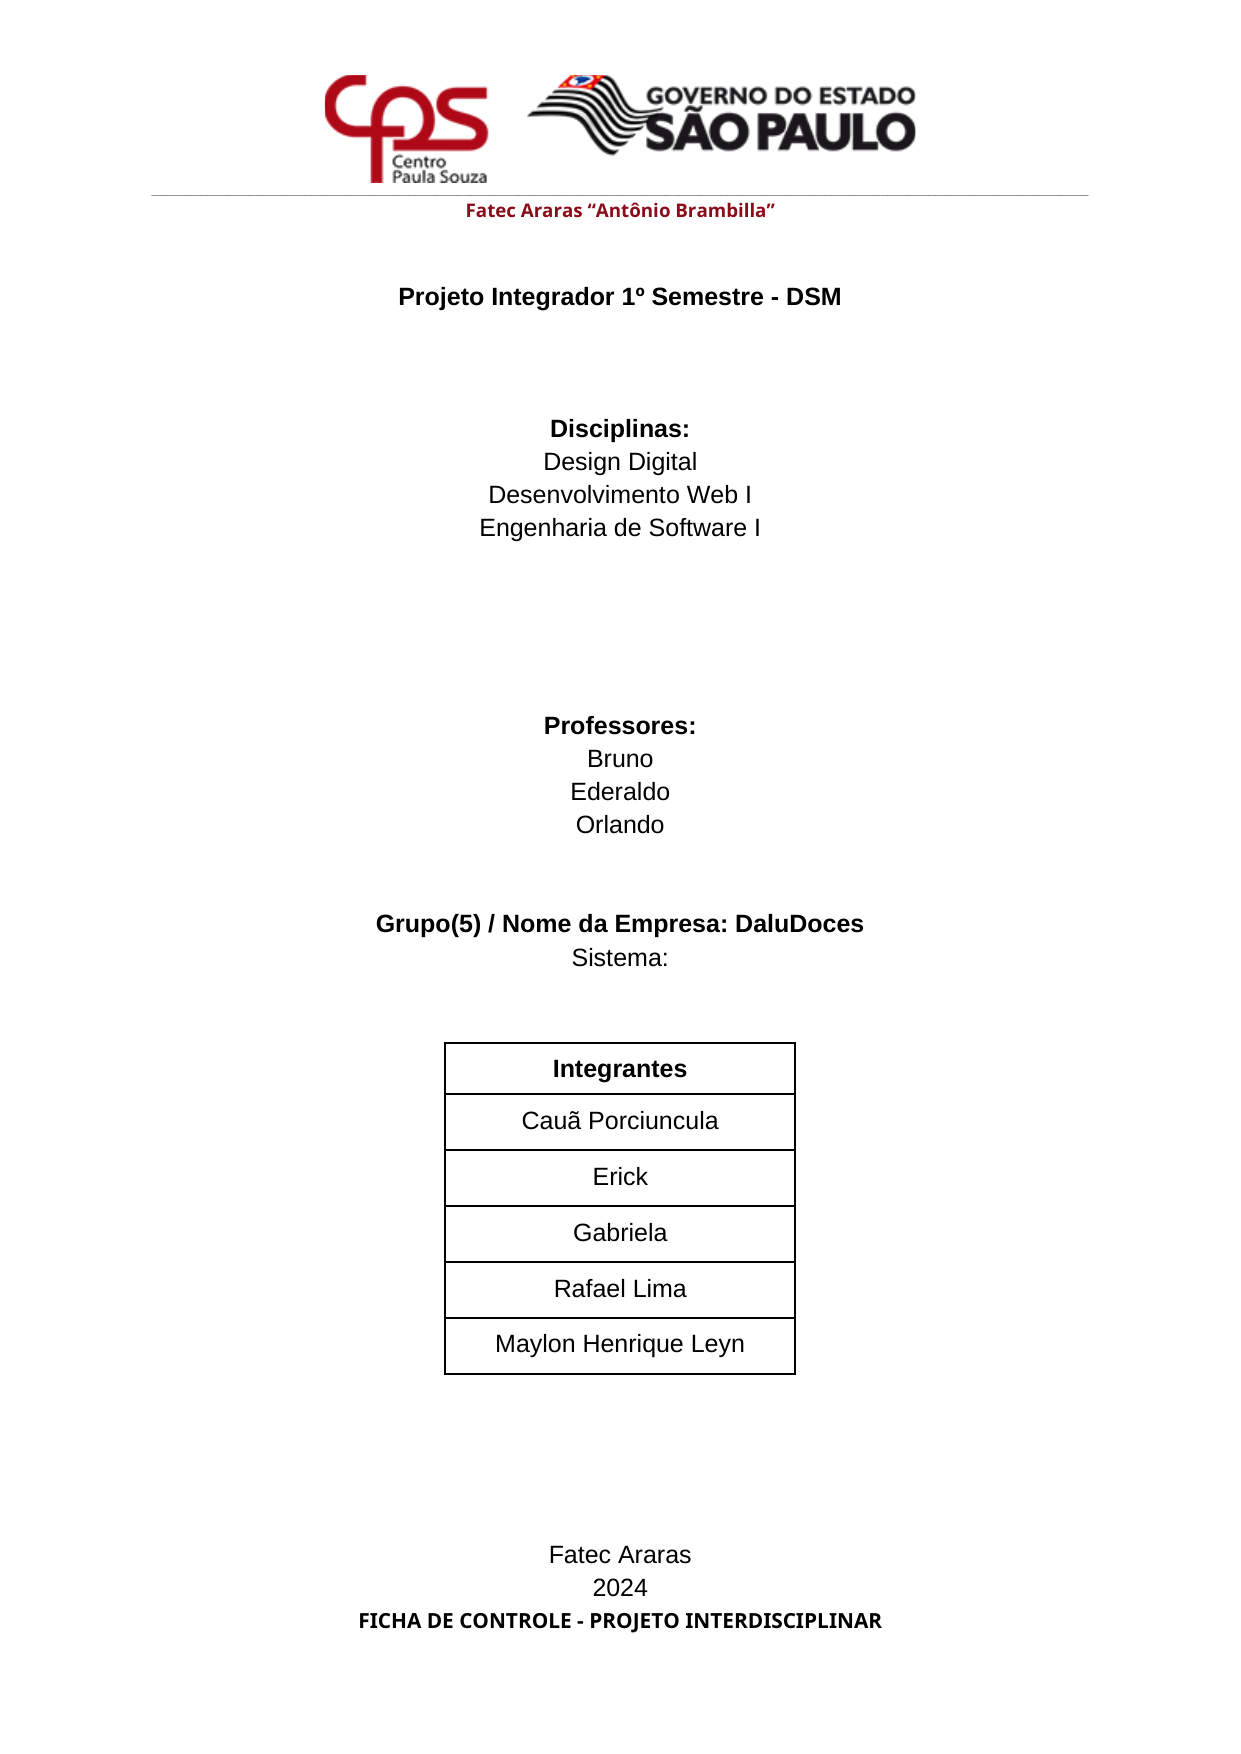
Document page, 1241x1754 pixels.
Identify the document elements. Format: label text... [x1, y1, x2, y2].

text Orlando [150, 810, 1090, 839]
text FICHA DE CONTROLE - PROJETO INTERDISCIPLINAR [150, 1606, 1090, 1634]
text Ederaldo [150, 777, 1090, 806]
text Professores: [150, 711, 1090, 740]
table_cell Rafael Lima [446, 1263, 794, 1317]
text 2024 [150, 1573, 1090, 1602]
table_cell Gabriela [446, 1207, 794, 1261]
text Disciplinas: [150, 414, 1090, 443]
text Bruno [150, 744, 1090, 773]
text Grupo(5) / Nome da Empresa: DaluDoces [150, 909, 1090, 938]
text Fatec Araras [150, 1540, 1090, 1569]
table_cell Erick [446, 1151, 794, 1205]
text Desenvolvimento Web I [150, 480, 1090, 509]
text Design Digital [150, 447, 1090, 476]
table_header Integrantes [446, 1044, 794, 1093]
text Engenharia de Software I [150, 513, 1090, 542]
text Sistema: [150, 942, 1090, 971]
table_cell Cauã Porciuncula [446, 1095, 794, 1149]
table_cell Maylon Henrique Leyn [446, 1319, 794, 1373]
text Projeto Integrador 1º Semestre - DSM [150, 282, 1090, 311]
